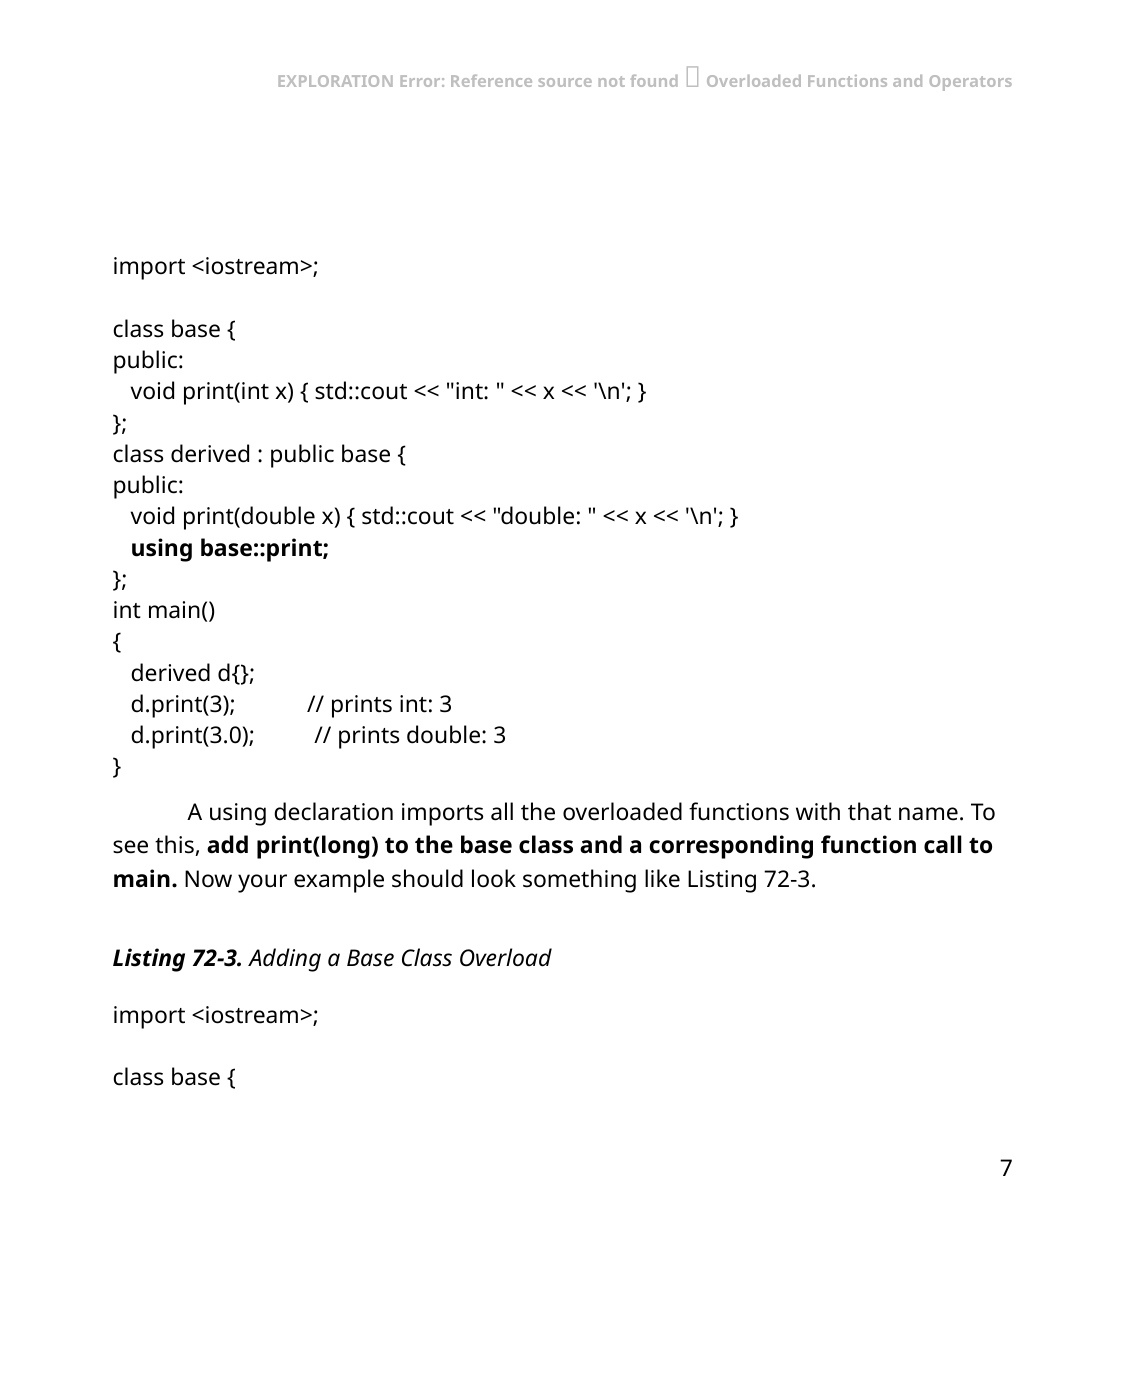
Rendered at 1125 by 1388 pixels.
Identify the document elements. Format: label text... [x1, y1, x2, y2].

text import <iostream>; [112, 250, 1012, 282]
text A using declaration imports all the overloaded functions with that name. To see this, add print(long) to the base class and a corresponding function call to main. Now your example should look something like Listing 72-3. [112, 794, 1012, 894]
text class base { [112, 313, 1012, 344]
text d.print(3); // prints int: 3 [112, 688, 1012, 719]
text d.print(3.0); // prints double: 3 [112, 719, 1012, 750]
text Listing 72-3. Adding a Base Class Overload [112, 942, 1012, 973]
text class base { [112, 1061, 1012, 1092]
text }; [112, 563, 1012, 594]
text public: [112, 469, 1012, 500]
text using base::print; [112, 532, 1012, 563]
text { [112, 625, 1012, 657]
text } [112, 750, 1012, 782]
text void print(int x) { std::cout << "int: " << x << '\n'; } [112, 375, 1012, 407]
text public: [112, 344, 1012, 375]
text class derived : public base { [112, 438, 1012, 469]
text derived d{}; [112, 657, 1012, 688]
text import <iostream>; [112, 999, 1012, 1030]
text void print(double x) { std::cout << "double: " << x << '\n'; } [112, 500, 1012, 532]
text int main() [112, 594, 1012, 625]
text }; [112, 407, 1012, 438]
